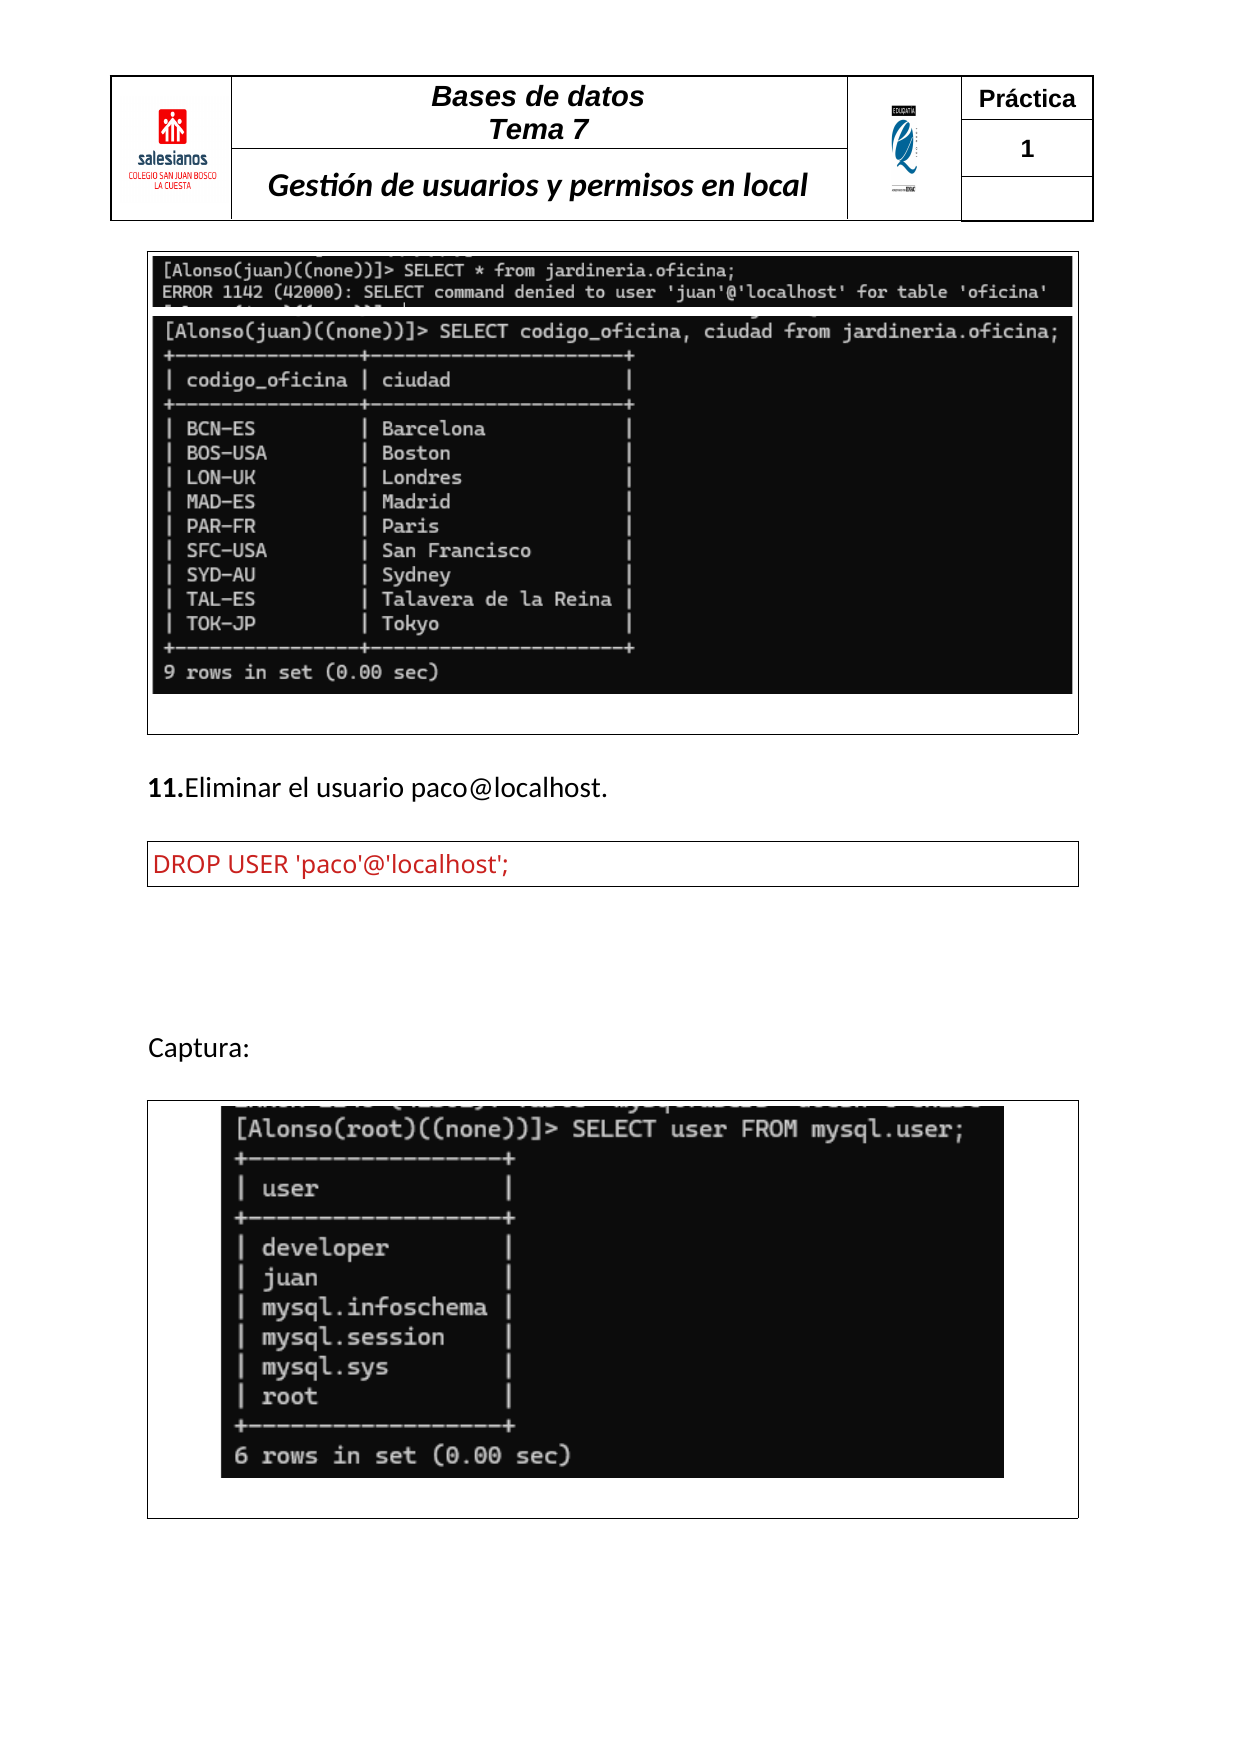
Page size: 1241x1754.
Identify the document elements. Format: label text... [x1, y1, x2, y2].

picture [220, 1106, 1004, 1478]
list Eliminar el usuario paco@localhost. [147, 769, 1093, 805]
picture [152, 316, 1073, 694]
picture [891, 105, 918, 192]
table_header DROP USER 'paco'@'localhost'; [148, 842, 1078, 886]
text Captura: [148, 1029, 1093, 1065]
picture [119, 96, 229, 203]
table_header [148, 1101, 1078, 1518]
table_header [148, 252, 1078, 734]
picture [152, 256, 1073, 307]
